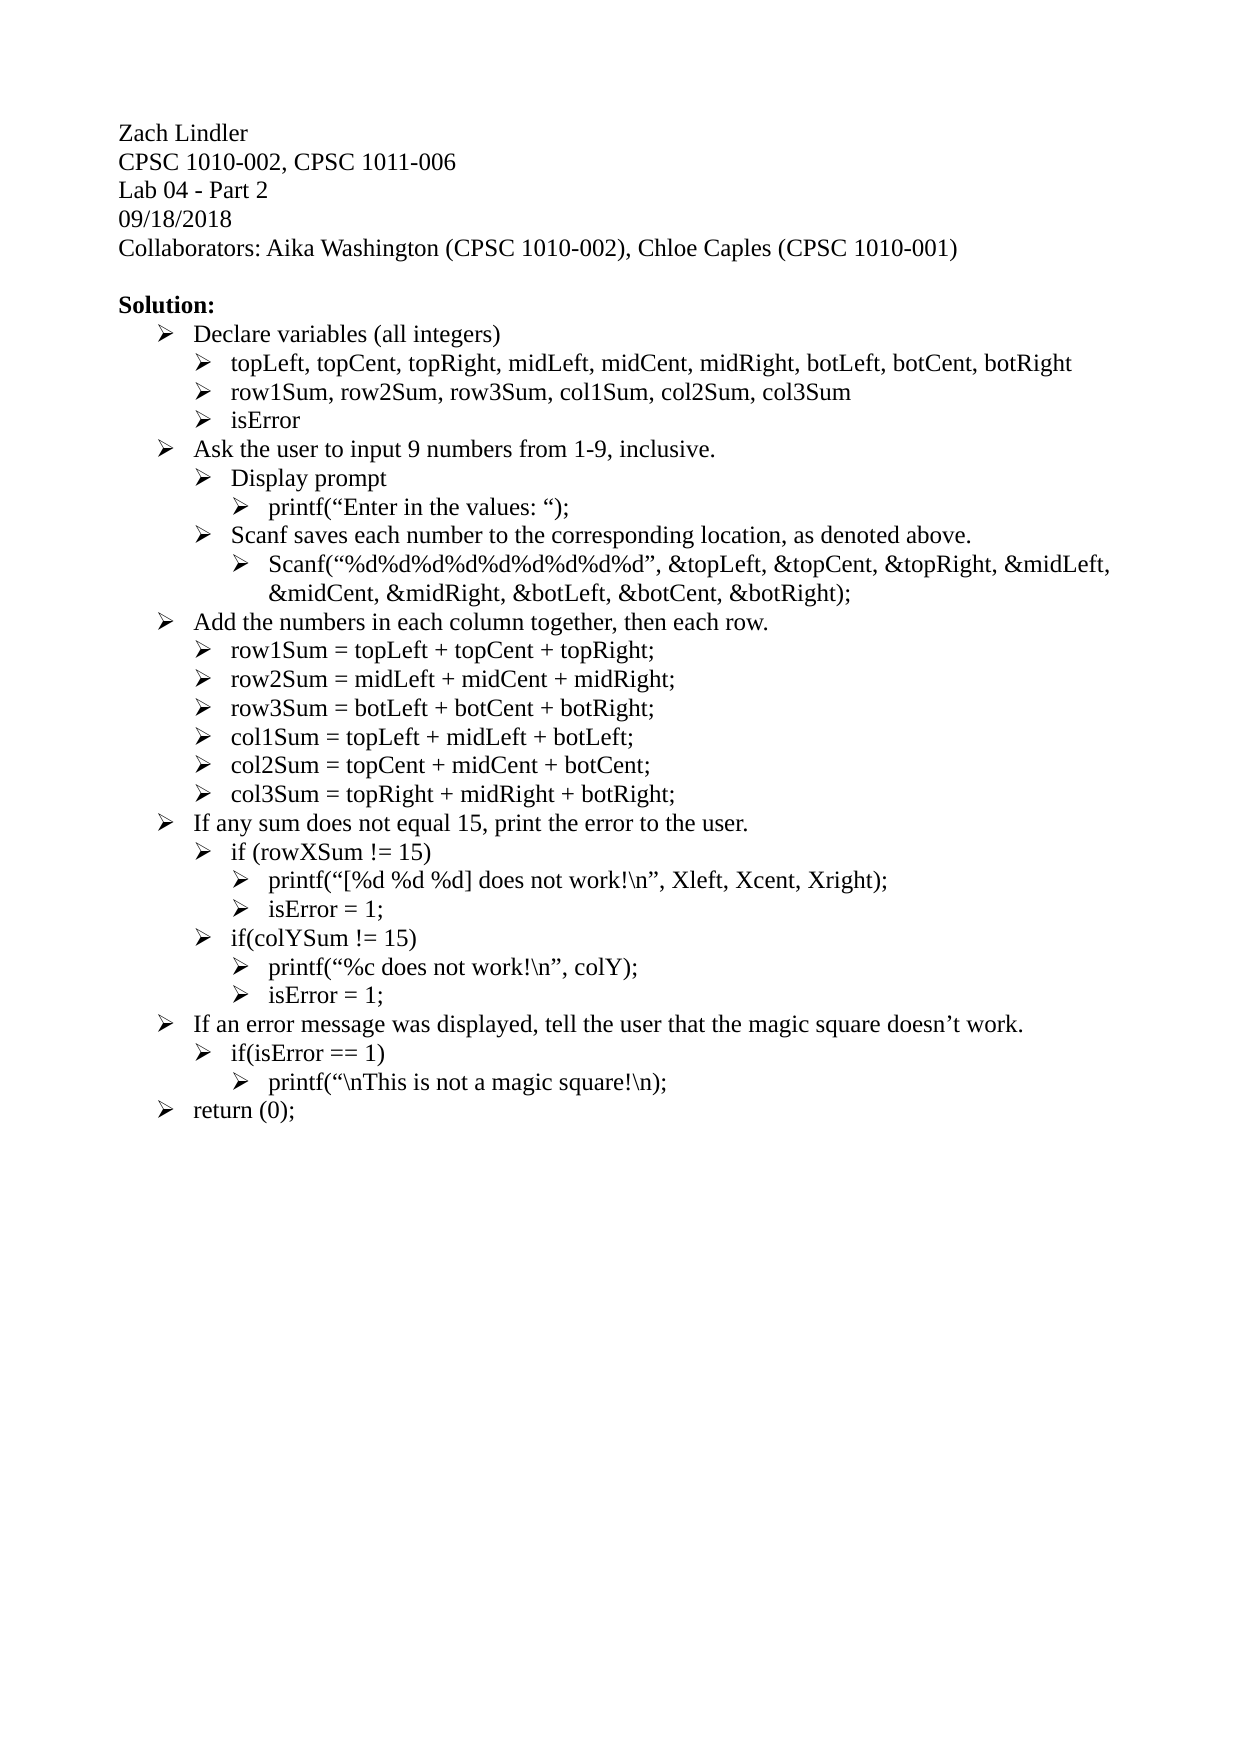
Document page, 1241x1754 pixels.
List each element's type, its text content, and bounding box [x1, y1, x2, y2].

list Ask the user to input 9 numbers from 1-9, inclusive. [156, 434, 1122, 463]
list isError = 1; [231, 981, 1122, 1009]
list row1Sum = topLeft + topCent + topRight; [193, 636, 1122, 664]
list printf(“\nThis is not a magic square!\n); [231, 1067, 1122, 1096]
list if (rowXSum != 15) [193, 837, 1122, 866]
list row1Sum, row2Sum, row3Sum, col1Sum, col2Sum, col3Sum [193, 377, 1122, 406]
list Scanf(“%d%d%d%d%d%d%d%d%d”, &topLeft, &topCent, &topRight, &midLeft, &midCent, &midRight, &botLeft, &botCent, &botRight); [231, 549, 1122, 607]
list row3Sum = botLeft + botCent + botRight; [193, 693, 1122, 722]
list If an error message was displayed, tell the user that the magic square doesn’t work. [156, 1009, 1122, 1038]
list Scanf saves each number to the corresponding location, as denoted above. [193, 521, 1122, 549]
text Zach Lindler [118, 118, 1122, 147]
list Display prompt [193, 463, 1122, 492]
list if(colYSum != 15) [193, 923, 1122, 952]
list printf(“Enter in the values: “); [231, 492, 1122, 521]
list col3Sum = topRight + midRight + botRight; [193, 779, 1122, 808]
text Solution: [118, 291, 1122, 319]
list return (0); [156, 1096, 1122, 1124]
list col2Sum = topCent + midCent + botCent; [193, 751, 1122, 779]
text CPSC 1010-002, CPSC 1011-006 [118, 147, 1122, 176]
list col1Sum = topLeft + midLeft + botLeft; [193, 722, 1122, 751]
text Collaborators: Aika Washington (CPSC 1010-002), Chloe Caples (CPSC 1010-001) [118, 233, 1122, 262]
list If any sum does not equal 15, print the error to the user. [156, 808, 1122, 837]
list if(isError == 1) [193, 1038, 1122, 1067]
list row2Sum = midLeft + midCent + midRight; [193, 664, 1122, 693]
text Lab 04 - Part 2 [118, 176, 1122, 204]
list Declare variables (all integers) [156, 319, 1122, 348]
list isError [193, 406, 1122, 434]
list printf(“[%d %d %d] does not work!\n”, Xleft, Xcent, Xright); [231, 866, 1122, 894]
list printf(“%c does not work!\n”, colY); [231, 952, 1122, 981]
list isError = 1; [231, 894, 1122, 923]
text 09/18/2018 [118, 204, 1122, 233]
list topLeft, topCent, topRight, midLeft, midCent, midRight, botLeft, botCent, botRight [193, 348, 1122, 377]
list Add the numbers in each column together, then each row. [156, 607, 1122, 636]
